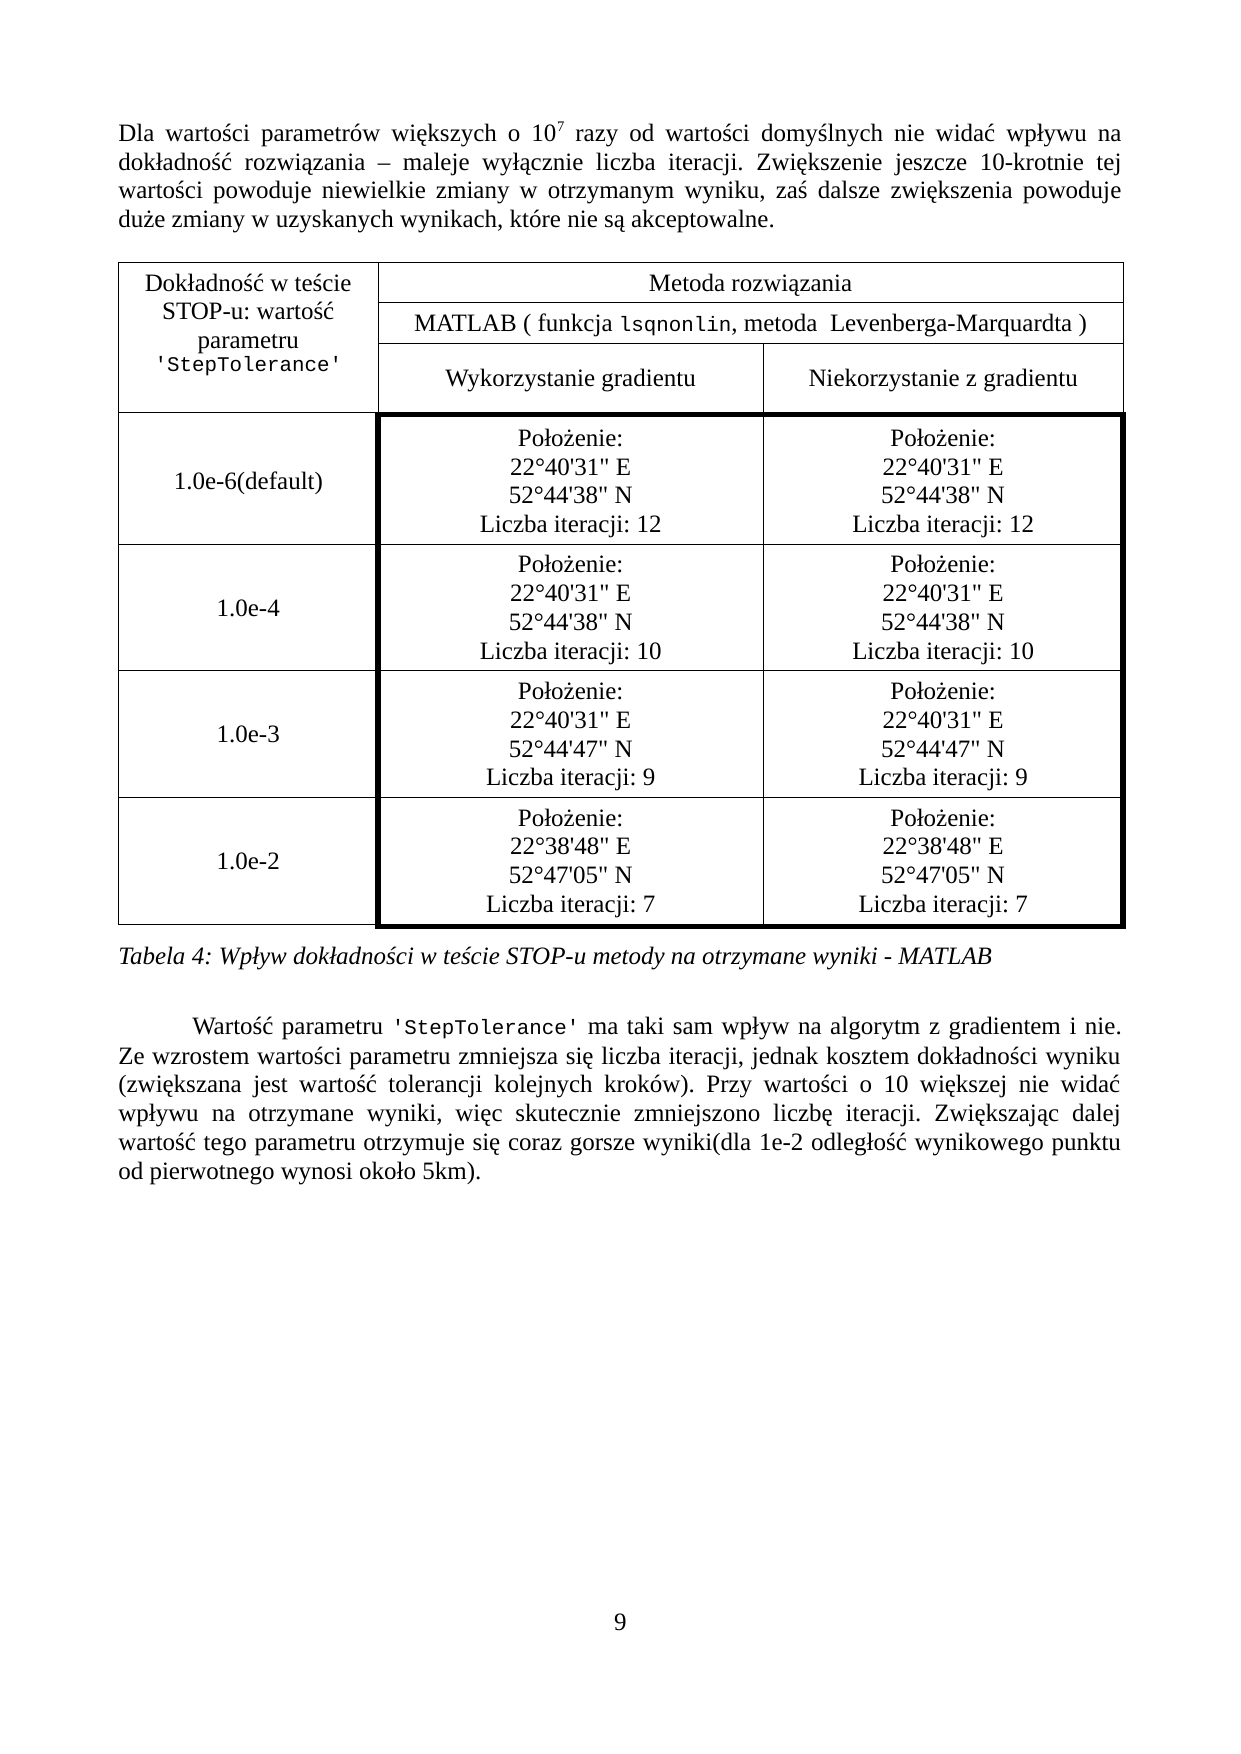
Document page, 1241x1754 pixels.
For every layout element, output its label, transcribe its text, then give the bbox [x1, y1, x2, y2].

table_cell Położenie: 22°40'31" E 52°44'47" N Liczba iteracji: 9 [764, 671, 1120, 797]
table_cell 1.0e-4 [119, 545, 375, 670]
table_cell Położenie: 22°38'48" E 52°47'05" N Liczba iteracji: 7 [381, 798, 763, 923]
table_cell Położenie: 22°40'31" E 52°44'38" N Liczba iteracji: 12 [381, 417, 763, 544]
text Wartość parametru 'StepTolerance' ma taki sam wpływ na algorytm z gradientem i nie. Ze wzrostem wartości parametru zmniejsza się liczba iteracji, jednak kosztem dokładności wyniku (zwiększana jest wartość tolerancji kolejnych kroków). Przy wartości o 10 większej nie widać wpływu na otrzymane wyniki, więc skutecznie zmniejszono liczbę iteracji. Zwiększając dalej wartość tego parametru otrzymuje się coraz gorsze wyniki(dla 1e-2 odległość wynikowego punktu od pierwotnego wynosi około 5km). [118, 1011, 1122, 1184]
table_cell Niekorzystanie z gradientu [764, 344, 1123, 412]
text Tabela 4: Wpływ dokładności w teście STOP-u metody na otrzymane wyniki - MATLAB [118, 941, 1122, 970]
table_cell Wykorzystanie gradientu [379, 344, 763, 412]
table_header Metoda rozwiązania [379, 263, 1123, 302]
table_cell MATLAB ( funkcja lsqnonlin, metoda Levenberga-Marquardta ) [379, 303, 1123, 343]
table_header Dokładność w teście STOP-u: wartość parametru 'StepTolerance' [119, 263, 378, 412]
table_cell Położenie: 22°40'31" E 52°44'38" N Liczba iteracji: 12 [764, 417, 1120, 544]
table_cell 1.0e-3 [119, 671, 375, 797]
table_cell 1.0e-2 [119, 798, 375, 923]
table_cell Położenie: 22°38'48" E 52°47'05" N Liczba iteracji: 7 [764, 798, 1120, 923]
table_cell Położenie: 22°40'31" E 52°44'38" N Liczba iteracji: 10 [764, 545, 1120, 670]
table_cell Położenie: 22°40'31" E 52°44'47" N Liczba iteracji: 9 [381, 671, 763, 797]
table_cell 1.0e-6(default) [119, 413, 375, 544]
text Dla wartości parametrów większych o 107 razy od wartości domyślnych nie widać wpływu na dokładność rozwiązania – maleje wyłącznie liczba iteracji. Zwiększenie jeszcze 10-krotnie tej wartości powoduje niewielkie zmiany w otrzymanym wyniku, zaś dalsze zwiększenia powoduje duże zmiany w uzyskanych wynikach, które nie są akceptowalne. [118, 118, 1122, 233]
table_cell Położenie: 22°40'31" E 52°44'38" N Liczba iteracji: 10 [381, 545, 763, 670]
